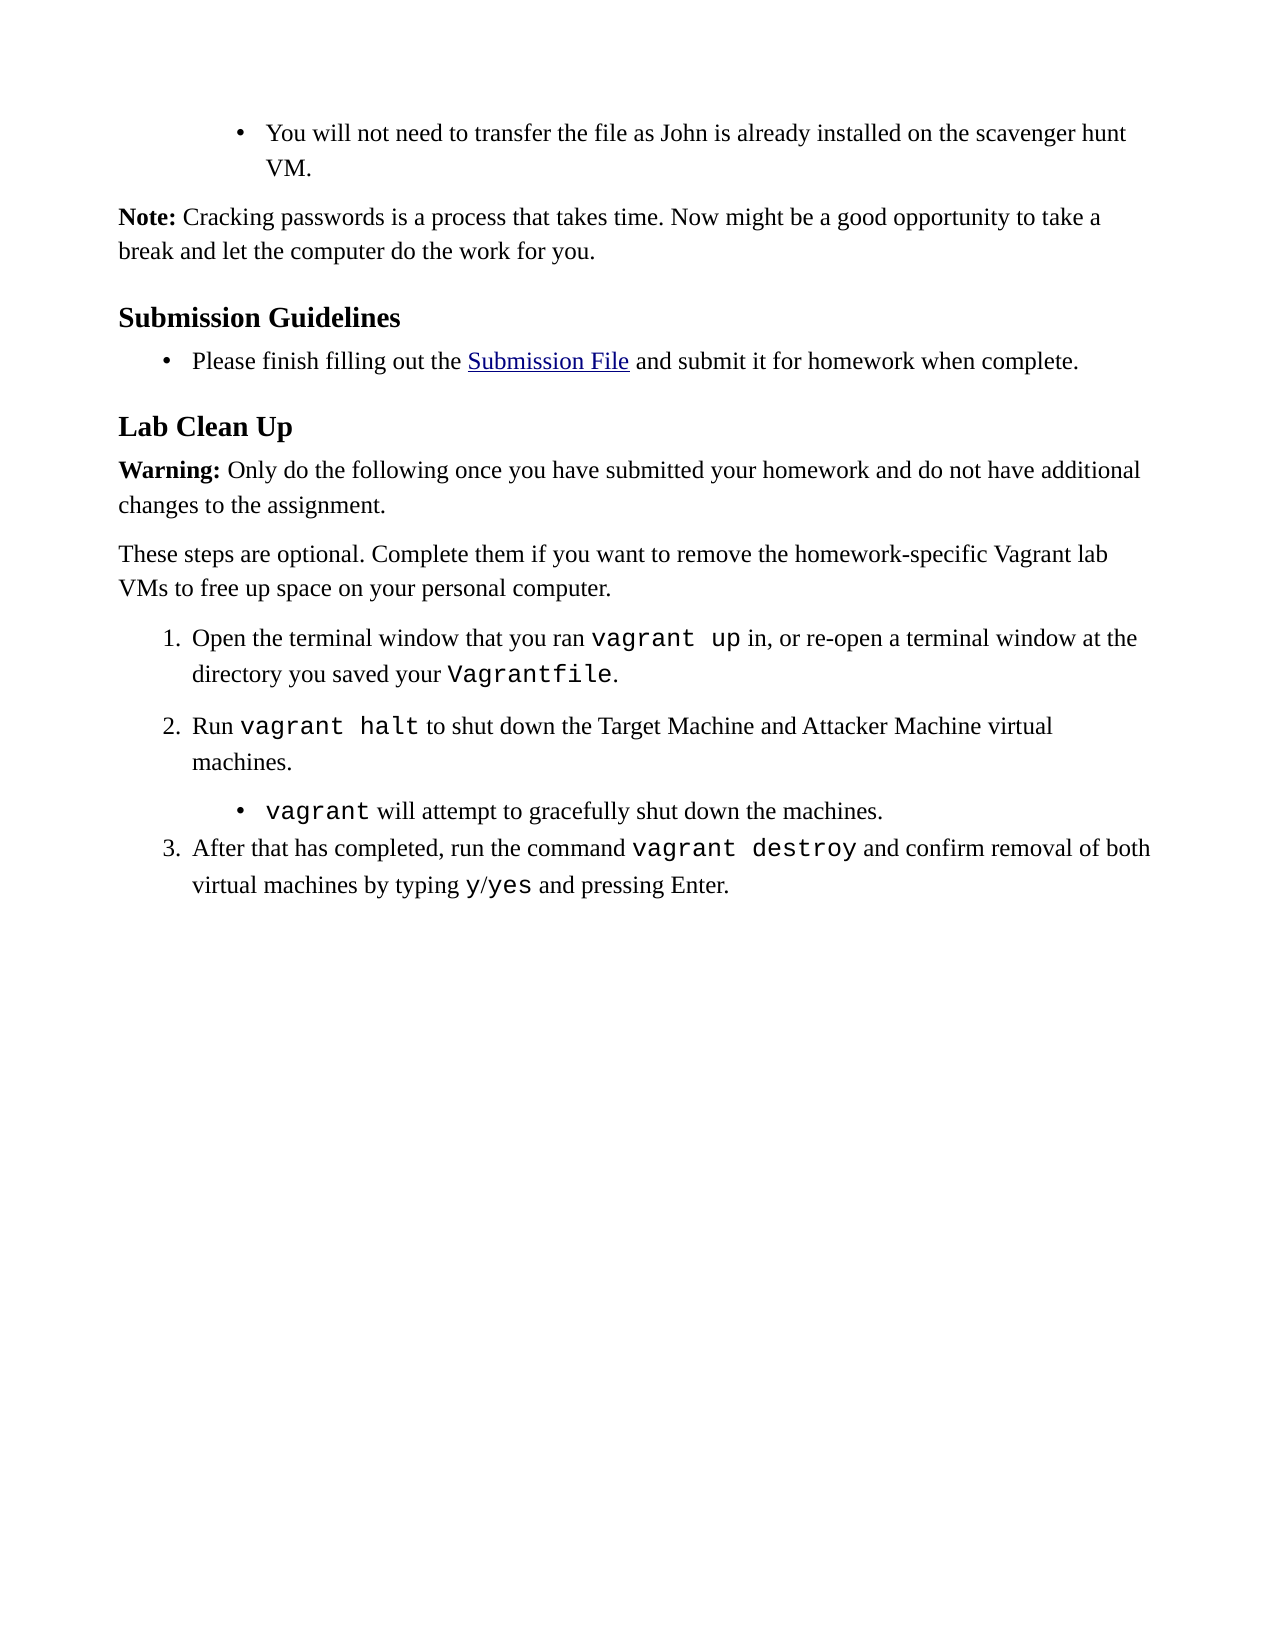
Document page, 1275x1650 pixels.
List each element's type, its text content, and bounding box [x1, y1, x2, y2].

list You will not need to transfer the file as John is already installed on the scavenger hunt VM. [236, 118, 1157, 181]
text Note: Cracking passwords is a process that takes time. Now might be a good opportunity to take a break and let the computer do the work for you. [118, 202, 1157, 265]
list Open the terminal window that you ran vagrant up in, or re-open a terminal window at the directory you saved your Vagrantfile. [162, 623, 1157, 690]
list After that has completed, run the command vagrant destroy and confirm removal of both virtual machines by typing y/yes and pressing Enter. [162, 833, 1157, 901]
list vagrant will attempt to gracefully shut down the machines. [236, 796, 1157, 827]
text Warning: Only do the following once you have submitted your homework and do not have additional changes to the assignment. [118, 456, 1157, 519]
subtitle Submission Guidelines [118, 300, 1157, 333]
list Please finish filling out the Submission File and submit it for homework when complete. [162, 346, 1157, 374]
list Run vagrant halt to shut down the Target Machine and Attacker Machine virtual machines. [162, 711, 1157, 776]
text These steps are optional. Complete them if you want to remove the homework-specific Vagrant lab VMs to free up space on your personal computer. [118, 539, 1157, 602]
subtitle Lab Clean Up [118, 409, 1157, 443]
